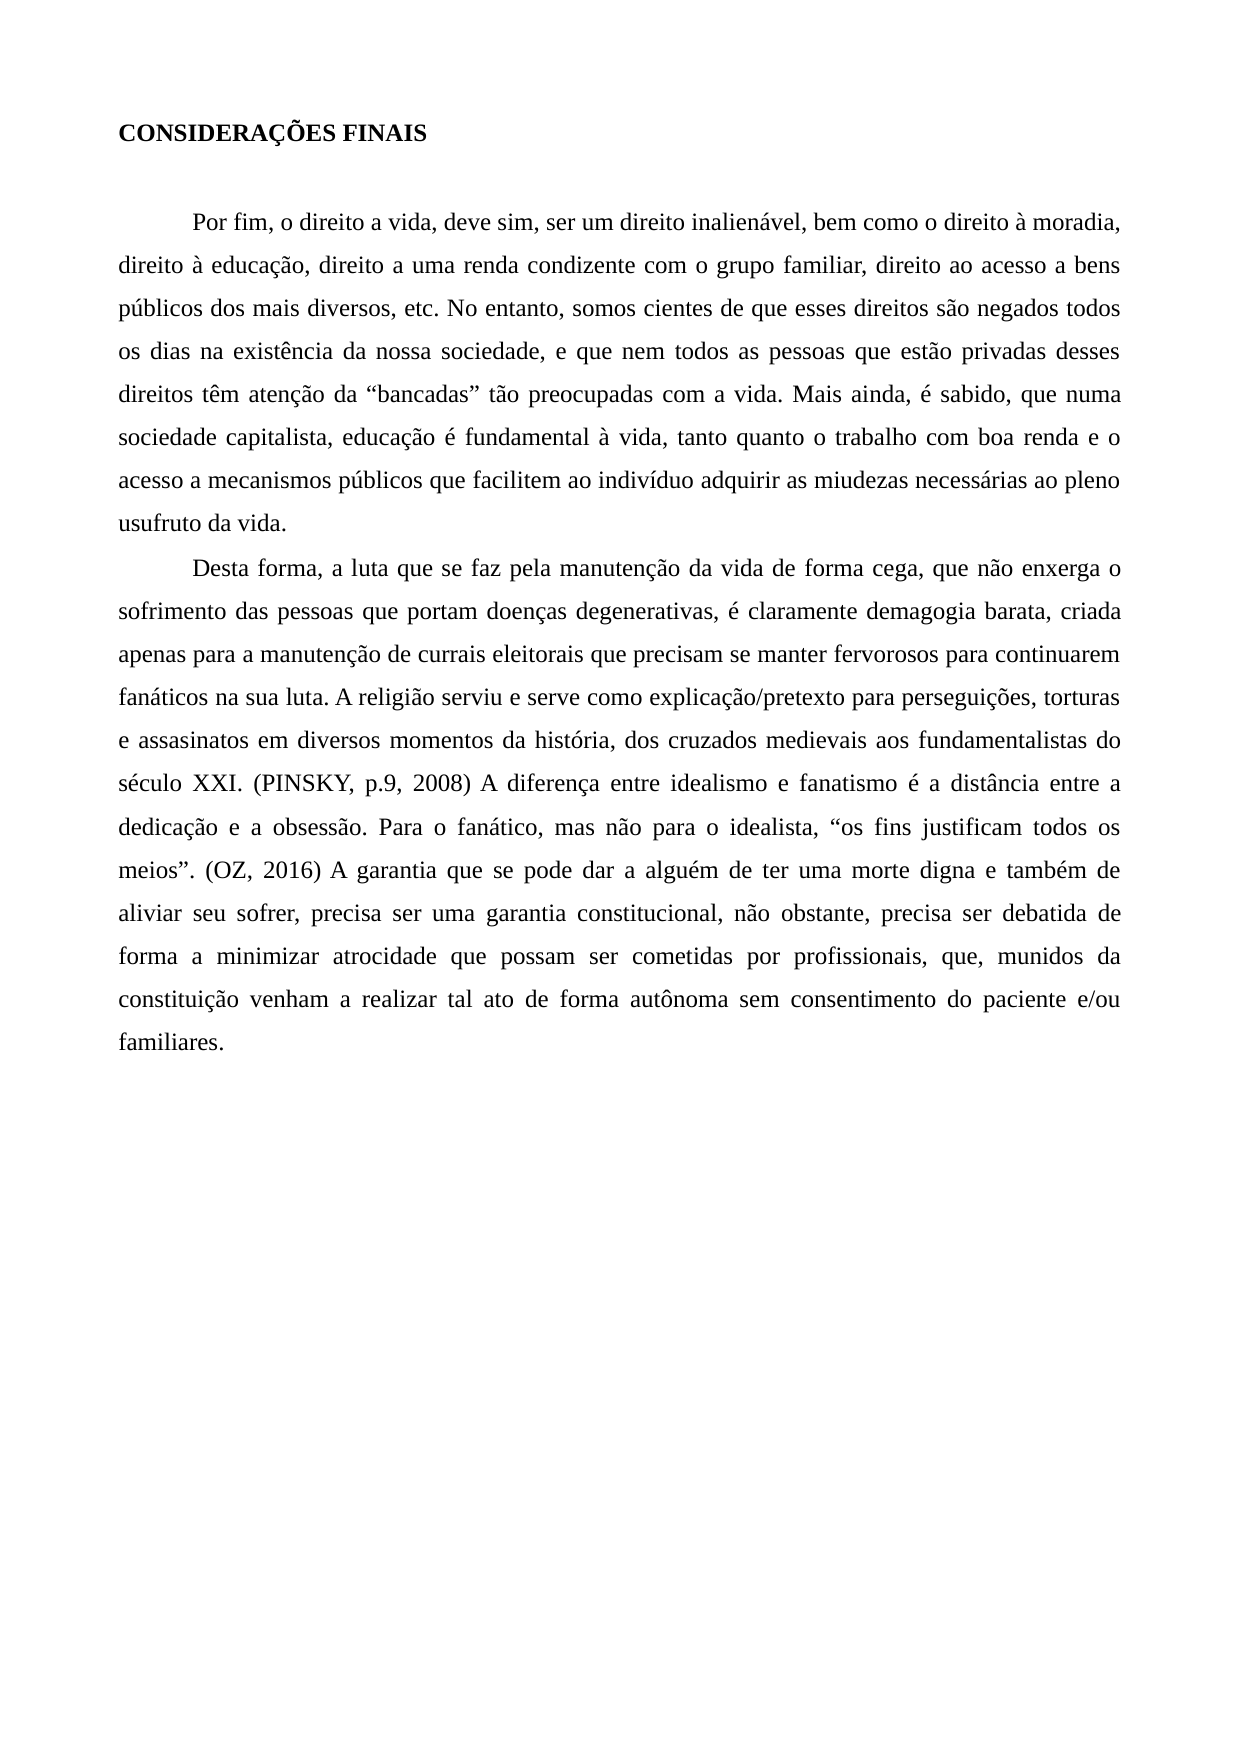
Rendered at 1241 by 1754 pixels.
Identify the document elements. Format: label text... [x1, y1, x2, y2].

text Por fim, o direito a vida, deve sim, ser um direito inalienável, bem como o direito à moradia, direito à educação, direito a uma renda condizente com o grupo familiar, direito ao acesso a bens públicos dos mais diversos, etc. No entanto, somos cientes de que esses direitos são negados todos os dias na existência da nossa sociedade, e que nem todos as pessoas que estão privadas desses direitos têm atenção da “bancadas” tão preocupadas com a vida. Mais ainda, é sabido, que numa sociedade capitalista, educação é fundamental à vida, tanto quanto o trabalho com boa renda e o acesso a mecanismos públicos que facilitem ao indivíduo adquirir as miudezas necessárias ao pleno usufruto da vida. [118, 207, 1122, 537]
text Desta forma, a luta que se faz pela manutenção da vida de forma cega, que não enxerga o sofrimento das pessoas que portam doenças degenerativas, é claramente demagogia barata, criada apenas para a manutenção de currais eleitorais que precisam se manter fervorosos para continuarem fanáticos na sua luta. A religião serviu e serve como explicação/pretexto para perseguições, torturas e assasinatos em diversos momentos da história, dos cruzados medievais aos fundamentalistas do século XXI. (PINSKY, p.9, 2008) A diferença entre idealismo e fanatismo é a distância entre a dedicação e a obsessão. Para o fanático, mas não para o idealista, “os fins justificam todos os meios”. (OZ, 2016) A garantia que se pode dar a alguém de ter uma morte digna e também de aliviar seu sofrer, precisa ser uma garantia constitucional, não obstante, precisa ser debatida de forma a minimizar atrocidade que possam ser cometidas por profissionais, que, munidos da constituição venham a realizar tal ato de forma autônoma sem consentimento do paciente e/ou familiares. [118, 553, 1122, 1056]
text CONSIDERAÇÕES FINAIS [118, 118, 1122, 147]
